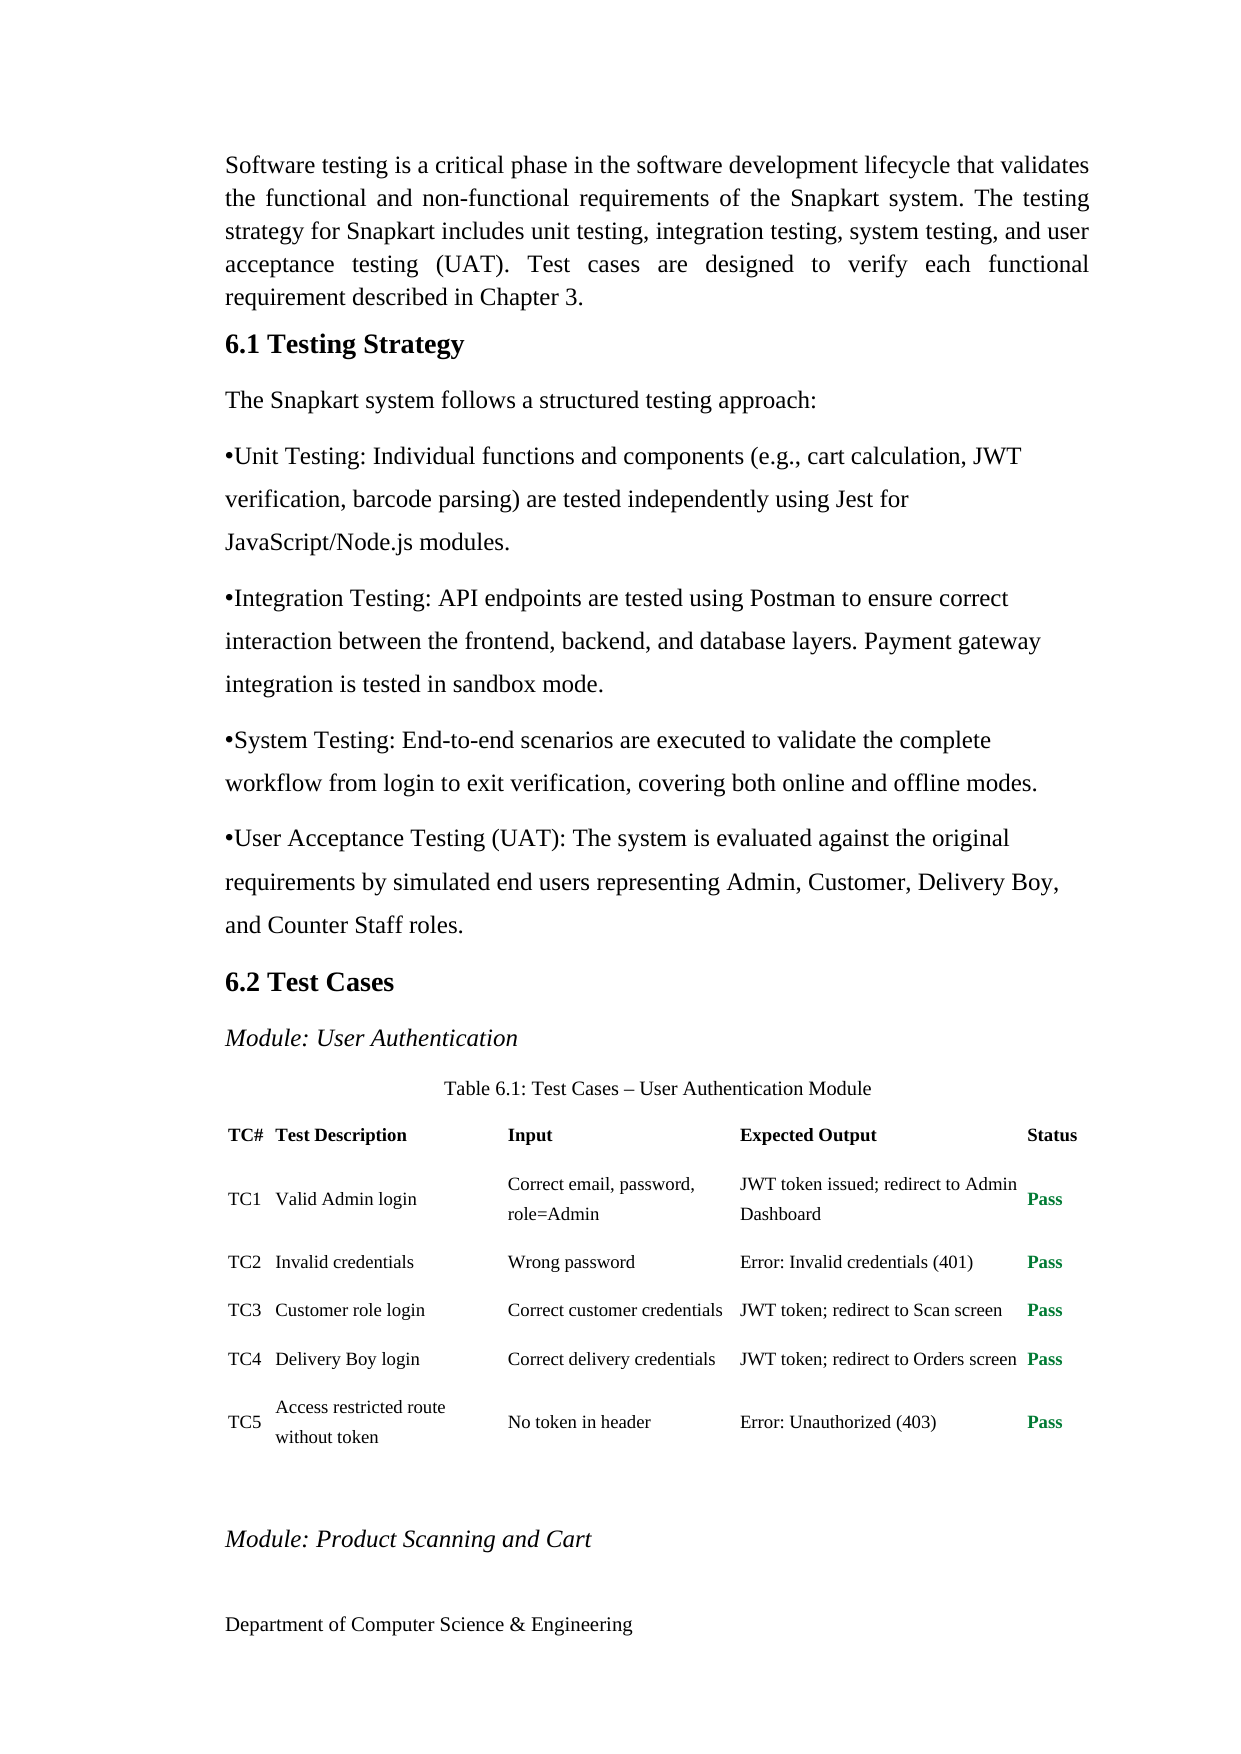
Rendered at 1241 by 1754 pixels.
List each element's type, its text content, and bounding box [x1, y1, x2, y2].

table_cell JWT token; redirect to Orders screen [737, 1345, 1024, 1393]
list Unit Testing: Individual functions and components (e.g., cart calculation, JWT verification, barcode parsing) are tested independently using Jest for JavaScript/Node.js modules. [225, 441, 1090, 556]
table_header Expected Output [737, 1121, 1024, 1169]
text 6.1 Testing Strategy [225, 328, 1090, 360]
table_cell TC1 [225, 1170, 272, 1248]
text 6.2 Test Cases [225, 965, 1090, 998]
table_header TC# [225, 1121, 272, 1169]
table_cell Invalid credentials [272, 1248, 505, 1296]
text Table 6.1: Test Cases – User Authentication Module [225, 1076, 1090, 1099]
table_cell Delivery Boy login [272, 1345, 505, 1393]
table_cell Pass [1024, 1345, 1090, 1393]
table_cell JWT token; redirect to Scan screen [737, 1296, 1024, 1345]
table_cell No token in header [505, 1393, 737, 1472]
table_cell Pass [1024, 1296, 1090, 1345]
table_cell Pass [1024, 1248, 1090, 1296]
table_cell Pass [1024, 1393, 1090, 1472]
table_cell Wrong password [505, 1248, 737, 1296]
table_cell Valid Admin login [272, 1170, 505, 1248]
table_cell Correct customer credentials [505, 1296, 737, 1345]
table_cell JWT token issued; redirect to Admin Dashboard [737, 1170, 1024, 1248]
text Module: Product Scanning and Cart [225, 1524, 1090, 1553]
table_header Test Description [272, 1121, 505, 1169]
table_cell Pass [1024, 1170, 1090, 1248]
table_header Input [505, 1121, 737, 1169]
table_cell Correct delivery credentials [505, 1345, 737, 1393]
table_cell TC5 [225, 1393, 272, 1472]
text Module: User Authentication [225, 1023, 1090, 1052]
table_cell Access restricted route without token [272, 1393, 505, 1472]
table_header Status [1024, 1121, 1090, 1169]
table_cell TC2 [225, 1248, 272, 1296]
text The Snapkart system follows a structured testing approach: [225, 385, 1090, 414]
table_cell Correct email, password, role=Admin [505, 1170, 737, 1248]
list User Acceptance Testing (UAT): The system is evaluated against the original requirements by simulated end users representing Admin, Customer, Delivery Boy, and Counter Staff roles. [225, 823, 1090, 938]
table_cell TC3 [225, 1296, 272, 1345]
table_cell Error: Invalid credentials (401) [737, 1248, 1024, 1296]
text Software testing is a critical phase in the software development lifecycle that validates the functional and non-functional requirements of the Snapkart system. The testing strategy for Snapkart includes unit testing, integration testing, system testing, and user acceptance testing (UAT). Test cases are designed to verify each functional requirement described in Chapter 3. [225, 150, 1090, 311]
table_cell Error: Unauthorized (403) [737, 1393, 1024, 1472]
list Integration Testing: API endpoints are tested using Postman to ensure correct interaction between the frontend, backend, and database layers. Payment gateway integration is tested in sandbox mode. [225, 583, 1090, 698]
table_cell TC4 [225, 1345, 272, 1393]
table_cell Customer role login [272, 1296, 505, 1345]
list System Testing: End-to-end scenarios are executed to validate the complete workflow from login to exit verification, covering both online and offline modes. [225, 725, 1090, 797]
